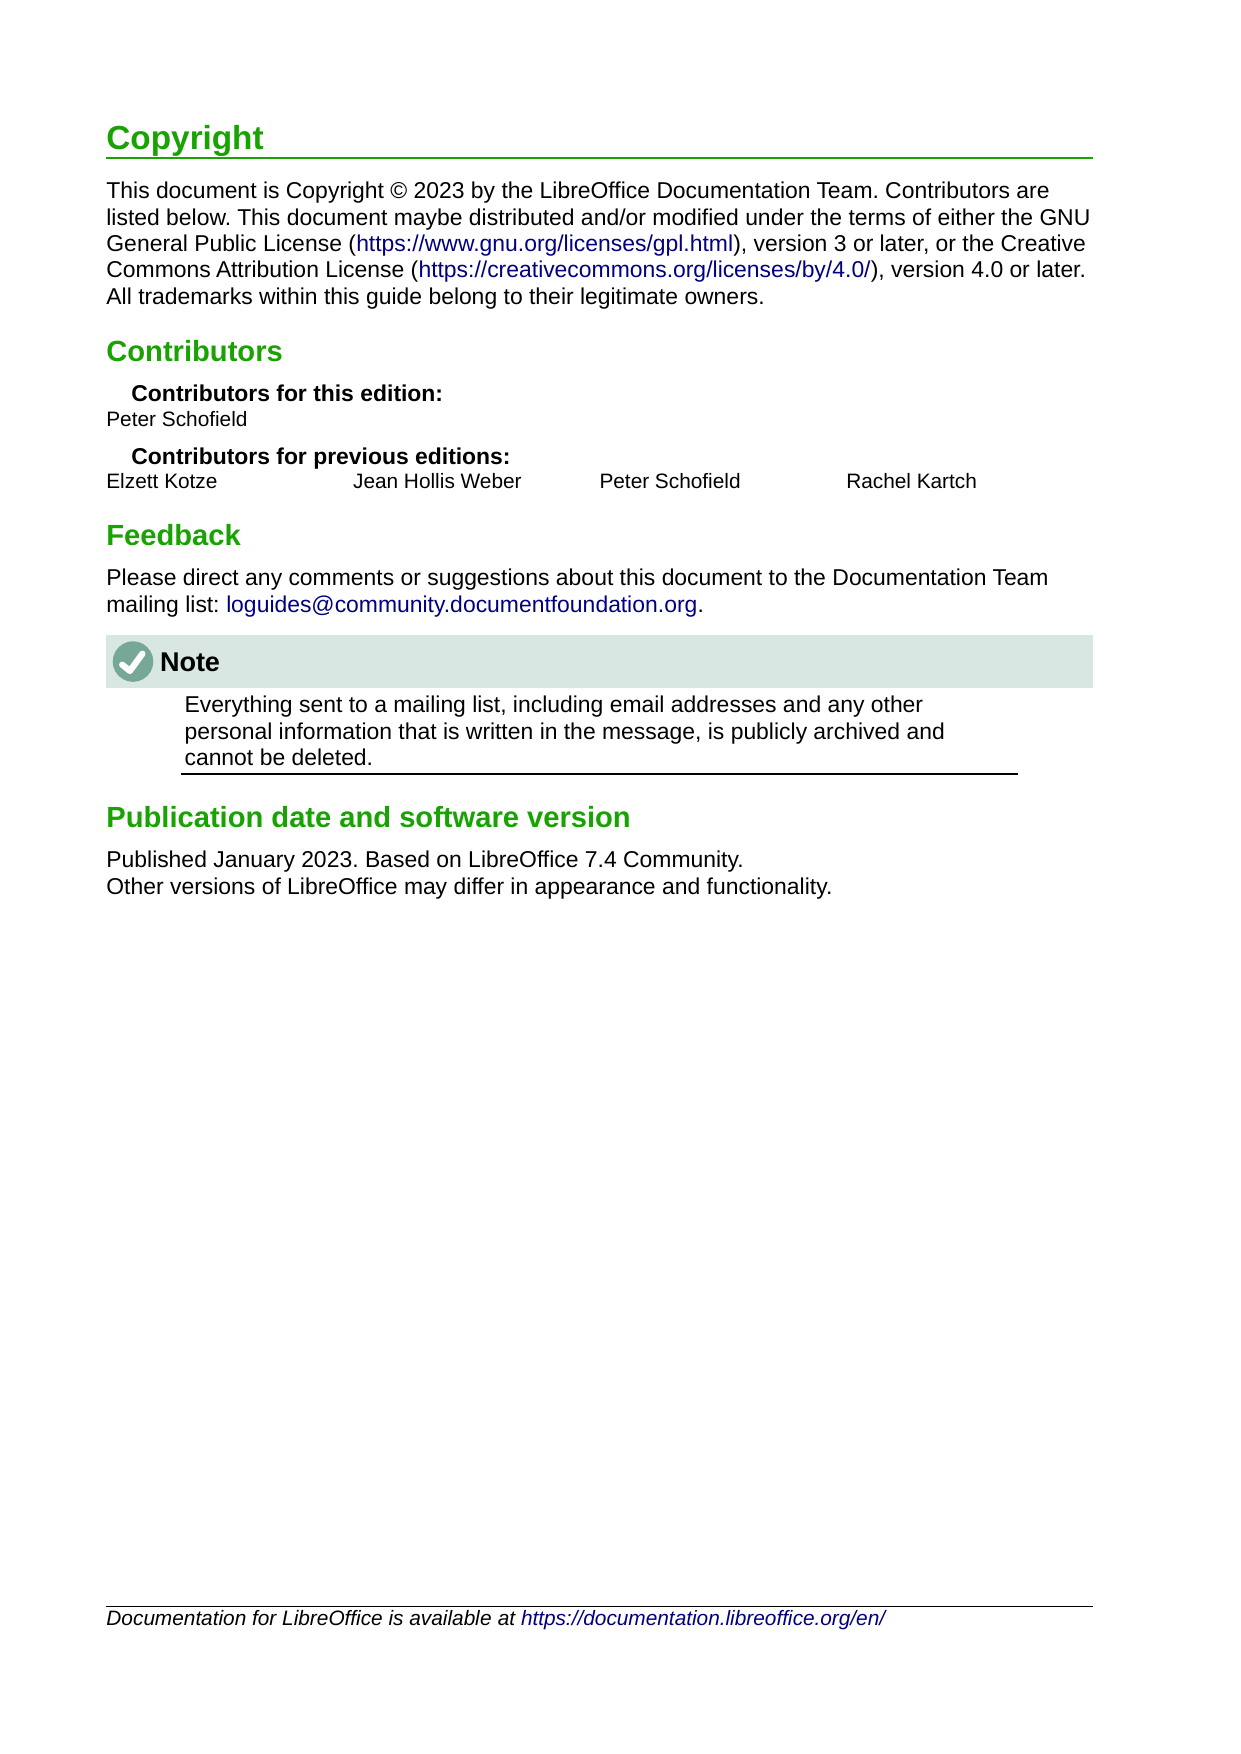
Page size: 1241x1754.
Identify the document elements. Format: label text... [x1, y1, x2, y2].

text Please direct any comments or suggestions about this document to the Documentation Team mailing list: loguides@community.documentfoundation.org. [106, 564, 1093, 617]
subtitle Contributors [106, 334, 1093, 368]
subtitle Publication date and software version [106, 800, 1093, 834]
subtitle Note [106, 635, 1093, 688]
subtitle Copyright [106, 118, 1093, 157]
subtitle Feedback [106, 518, 1093, 552]
text Peter Schofield [106, 407, 353, 431]
text Contributors for previous editions: [131, 443, 1093, 469]
text Contributors for this edition: [131, 380, 1093, 407]
text Peter Schofield [599, 469, 846, 493]
text Published January 2023. Based on LibreOffice 7.4 Community. Other versions of LibreOffice may differ in appearance and functionality. [106, 846, 1093, 899]
text Everything sent to a mailing list, including email addresses and any other personal information that is written in the message, is publicly archived and cannot be deleted. [181, 688, 1018, 773]
text This document is Copyright © 2023 by the LibreOffice Documentation Team. Contributors are listed below. This document maybe distributed and/or modified under the terms of either the GNU General Public License (https://www.gnu.org/licenses/gpl.html), version 3 or later, or the Creative Commons Attribution License (https://creativecommons.org/licenses/by/4.0/), version 4.0 or later. All trademarks within this guide belong to their legitimate owners. [106, 177, 1093, 309]
text Elzett Kotze [106, 469, 353, 493]
text Rachel Kartch [846, 469, 1093, 493]
text Jean Hollis Weber [353, 469, 599, 493]
